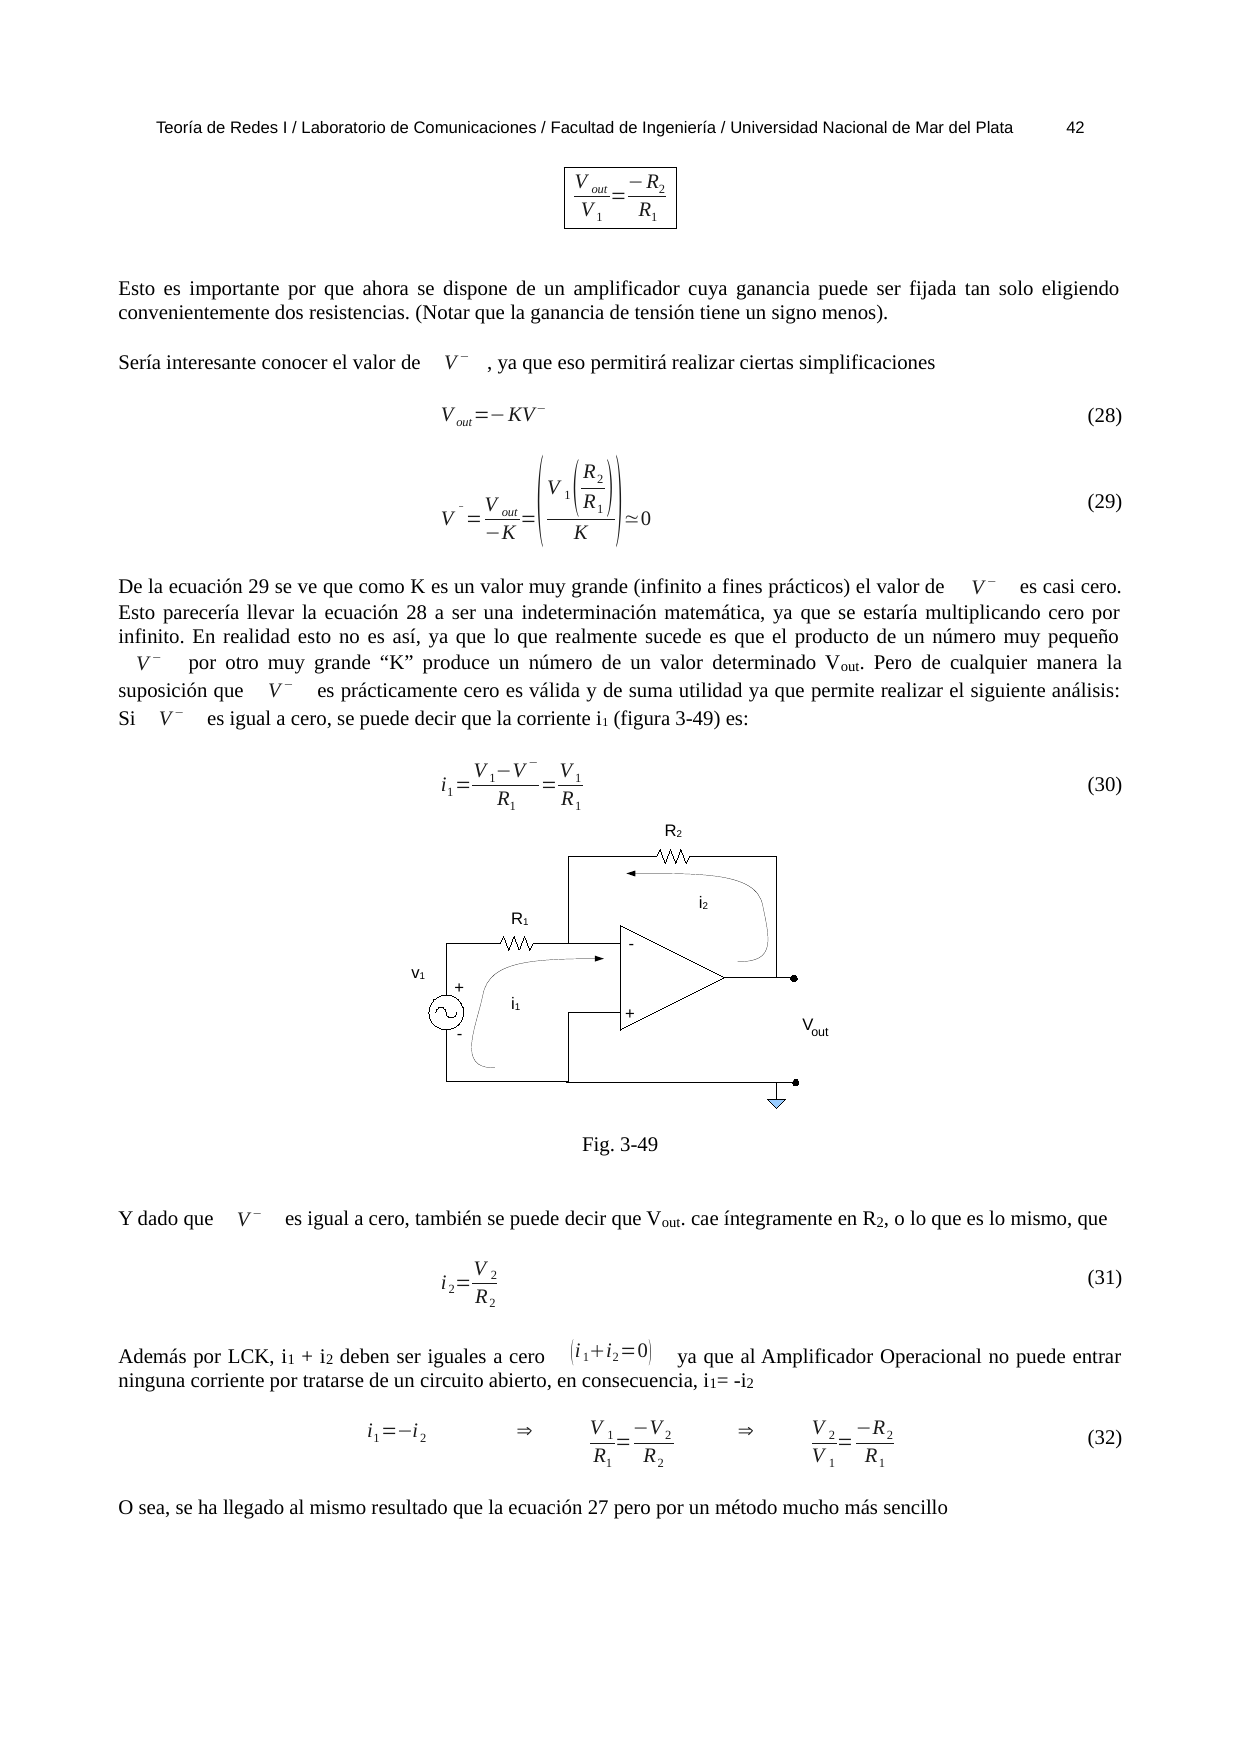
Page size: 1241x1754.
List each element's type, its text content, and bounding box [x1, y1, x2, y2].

text (30) [118, 755, 1122, 813]
text (31) [118, 1256, 1122, 1311]
text Esto es importante por que ahora se dispone de un amplificador cuya ganancia puede ser fijada tan solo eligiendo convenientemente dos resistencias. (Notar que la ganancia de tensión tiene un signo menos). [118, 276, 1122, 324]
text Fig. 3-49 [118, 1132, 1122, 1156]
text Además por LCK, i1 + i2 deben ser iguales a cero ya que al Amplificador Operacional no puede entrar ninguna corriente por tratarse de un circuito abierto, en consecuencia, i1= -i2 [118, 1335, 1122, 1392]
text De la ecuación 29 se ve que como K es un valor muy grande (infinito a fines prácticos) el valor de es casi cero. Esto parecería llevar la ecuación 28 a ser una indeterminación matemática, ya que se estaría multiplicando cero por infinito. En realidad esto no es así, ya que lo que realmente sucede es que el producto de un número muy pequeño por otro muy grande “K” produce un número de un valor determinado Vout. Pero de cualquier manera la suposición que es prácticamente cero es válida y de suma utilidad ya que permite realizar el siguiente análisis: Si es igual a cero, se puede decir que la corriente i1 (figura 3-49) es: [118, 573, 1122, 731]
text Y dado que es igual a cero, también se puede decir que Vout. cae íntegramente en R2, o lo que es lo mismo, que [118, 1204, 1122, 1232]
text (32) [118, 1416, 1122, 1471]
text (28) [118, 400, 1122, 429]
text Sería interesante conocer el valor de , ya que eso permitirá realizar ciertas simplificaciones [118, 348, 1122, 376]
text O sea, se ha llegado al mismo resultado que la ecuación 27 pero por un método mucho más sencillo [118, 1495, 1122, 1519]
text (29) [118, 454, 1122, 549]
